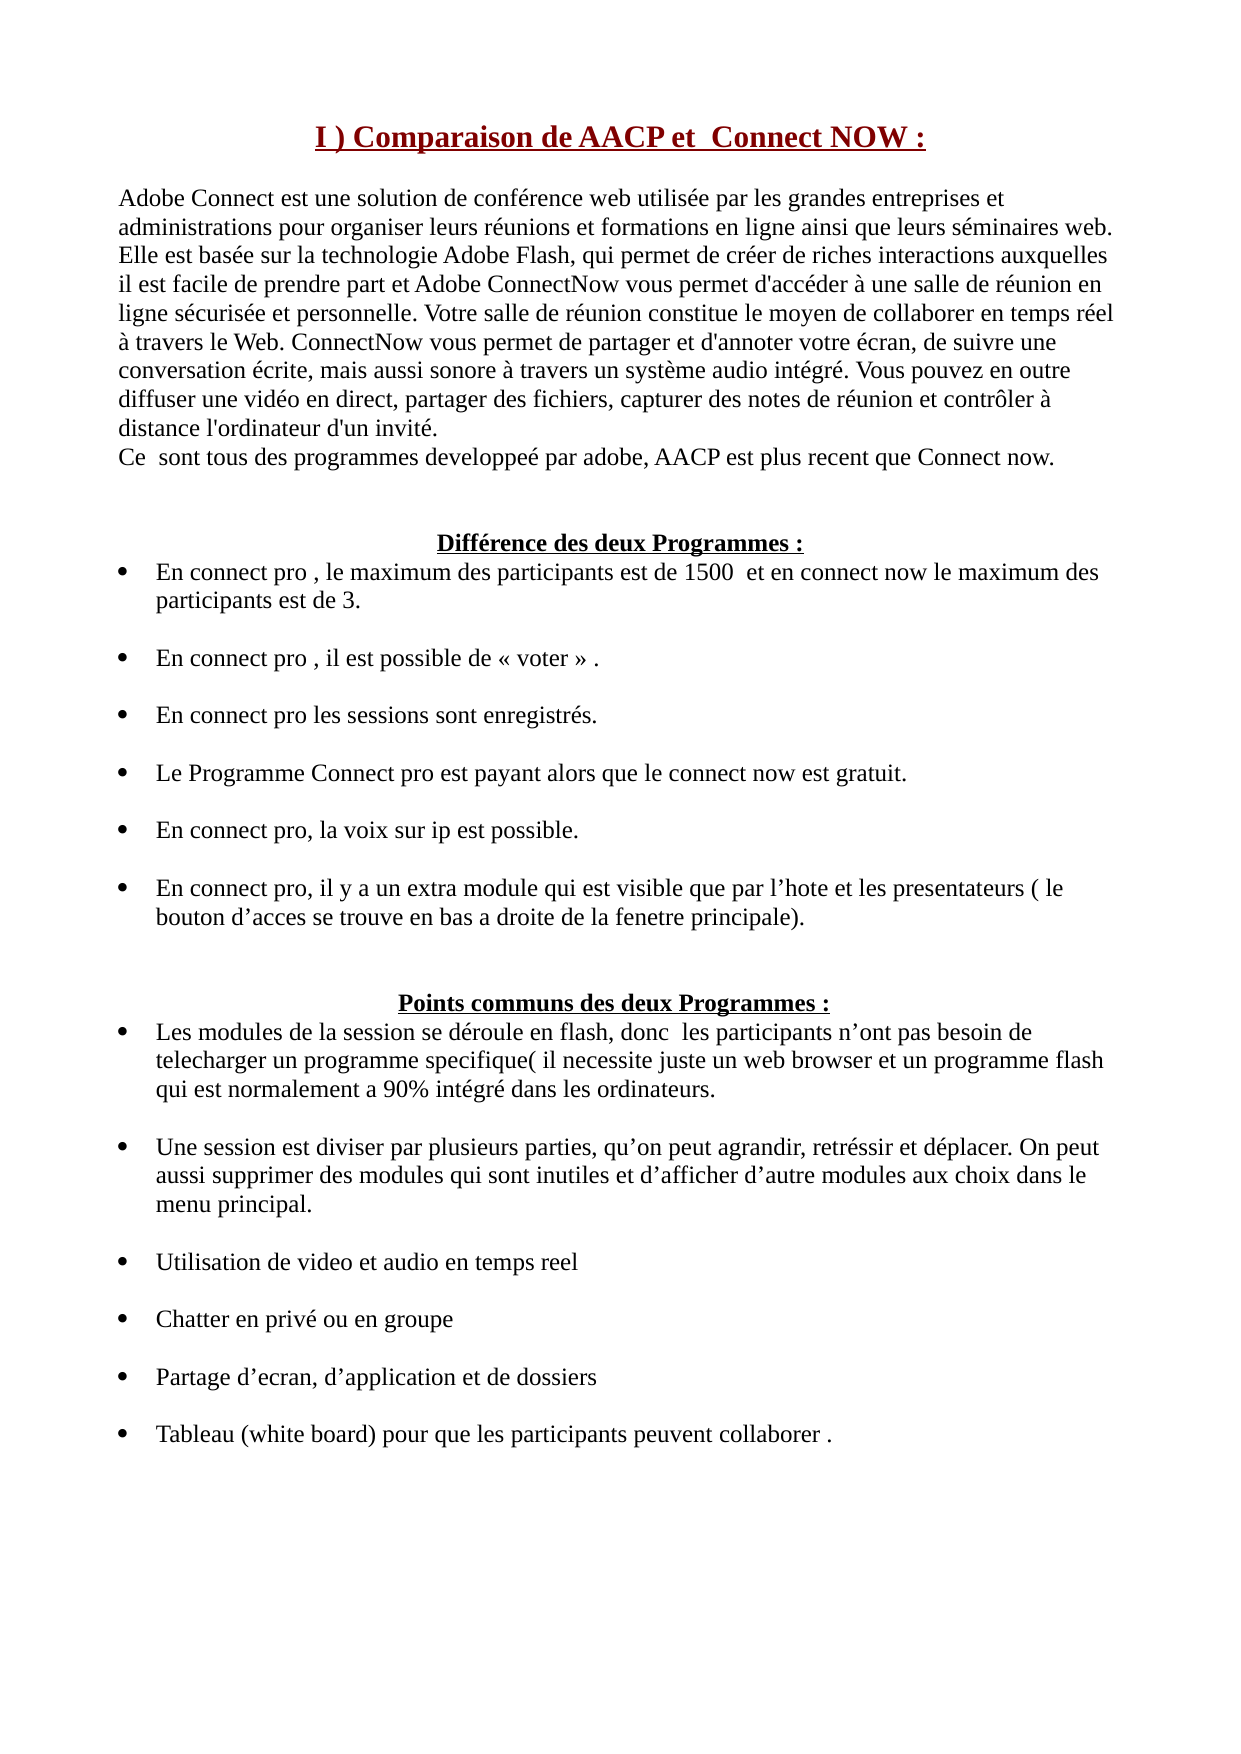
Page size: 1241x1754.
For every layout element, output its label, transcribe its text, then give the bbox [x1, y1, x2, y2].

list Tableau (white board) pour que les participants peuvent collaborer . [118, 1419, 1122, 1448]
list En connect pro les sessions sont enregistrés. [118, 700, 1122, 729]
list En connect pro, la voix sur ip est possible. [118, 815, 1122, 844]
text Points communs des deux Programmes : [118, 988, 1122, 1017]
text Différence des deux Programmes : [118, 528, 1122, 557]
text I ) Comparaison de AACP et Connect NOW : [118, 118, 1122, 154]
list Chatter en privé ou en groupe [118, 1304, 1122, 1333]
list Une session est diviser par plusieurs parties, qu’on peut agrandir, retréssir et déplacer. On peut aussi supprimer des modules qui sont inutiles et d’afficher d’autre modules aux choix dans le menu principal. [118, 1132, 1122, 1218]
list Le Programme Connect pro est payant alors que le connect now est gratuit. [118, 758, 1122, 787]
list Partage d’ecran, d’application et de dossiers [118, 1362, 1122, 1390]
list En connect pro , il est possible de « voter » . [118, 643, 1122, 672]
text Ce sont tous des programmes developpeé par adobe, AACP est plus recent que Connect now. [118, 442, 1122, 470]
list Utilisation de video et audio en temps reel [118, 1247, 1122, 1275]
text Adobe Connect est une solution de conférence web utilisée par les grandes entreprises et administrations pour organiser leurs réunions et formations en ligne ainsi que leurs séminaires web. Elle est basée sur la technologie Adobe Flash, qui permet de créer de riches interactions auxquelles il est facile de prendre part et Adobe ConnectNow vous permet d'accéder à une salle de réunion en ligne sécurisée et personnelle. Votre salle de réunion constitue le moyen de collaborer en temps réel à travers le Web. ConnectNow vous permet de partager et d'annoter votre écran, de suivre une conversation écrite, mais aussi sonore à travers un système audio intégré. Vous pouvez en outre diffuser une vidéo en direct, partager des fichiers, capturer des notes de réunion et contrôler à distance l'ordinateur d'un invité. [118, 183, 1122, 442]
list En connect pro, il y a un extra module qui est visible que par l’hote et les presentateurs ( le bouton d’acces se trouve en bas a droite de la fenetre principale). [118, 873, 1122, 930]
list Les modules de la session se déroule en flash, donc les participants n’ont pas besoin de telecharger un programme specifique( il necessite juste un web browser et un programme flash qui est normalement a 90% intégré dans les ordinateurs. [118, 1017, 1122, 1103]
list En connect pro , le maximum des participants est de 1500 et en connect now le maximum des participants est de 3. [118, 557, 1122, 614]
